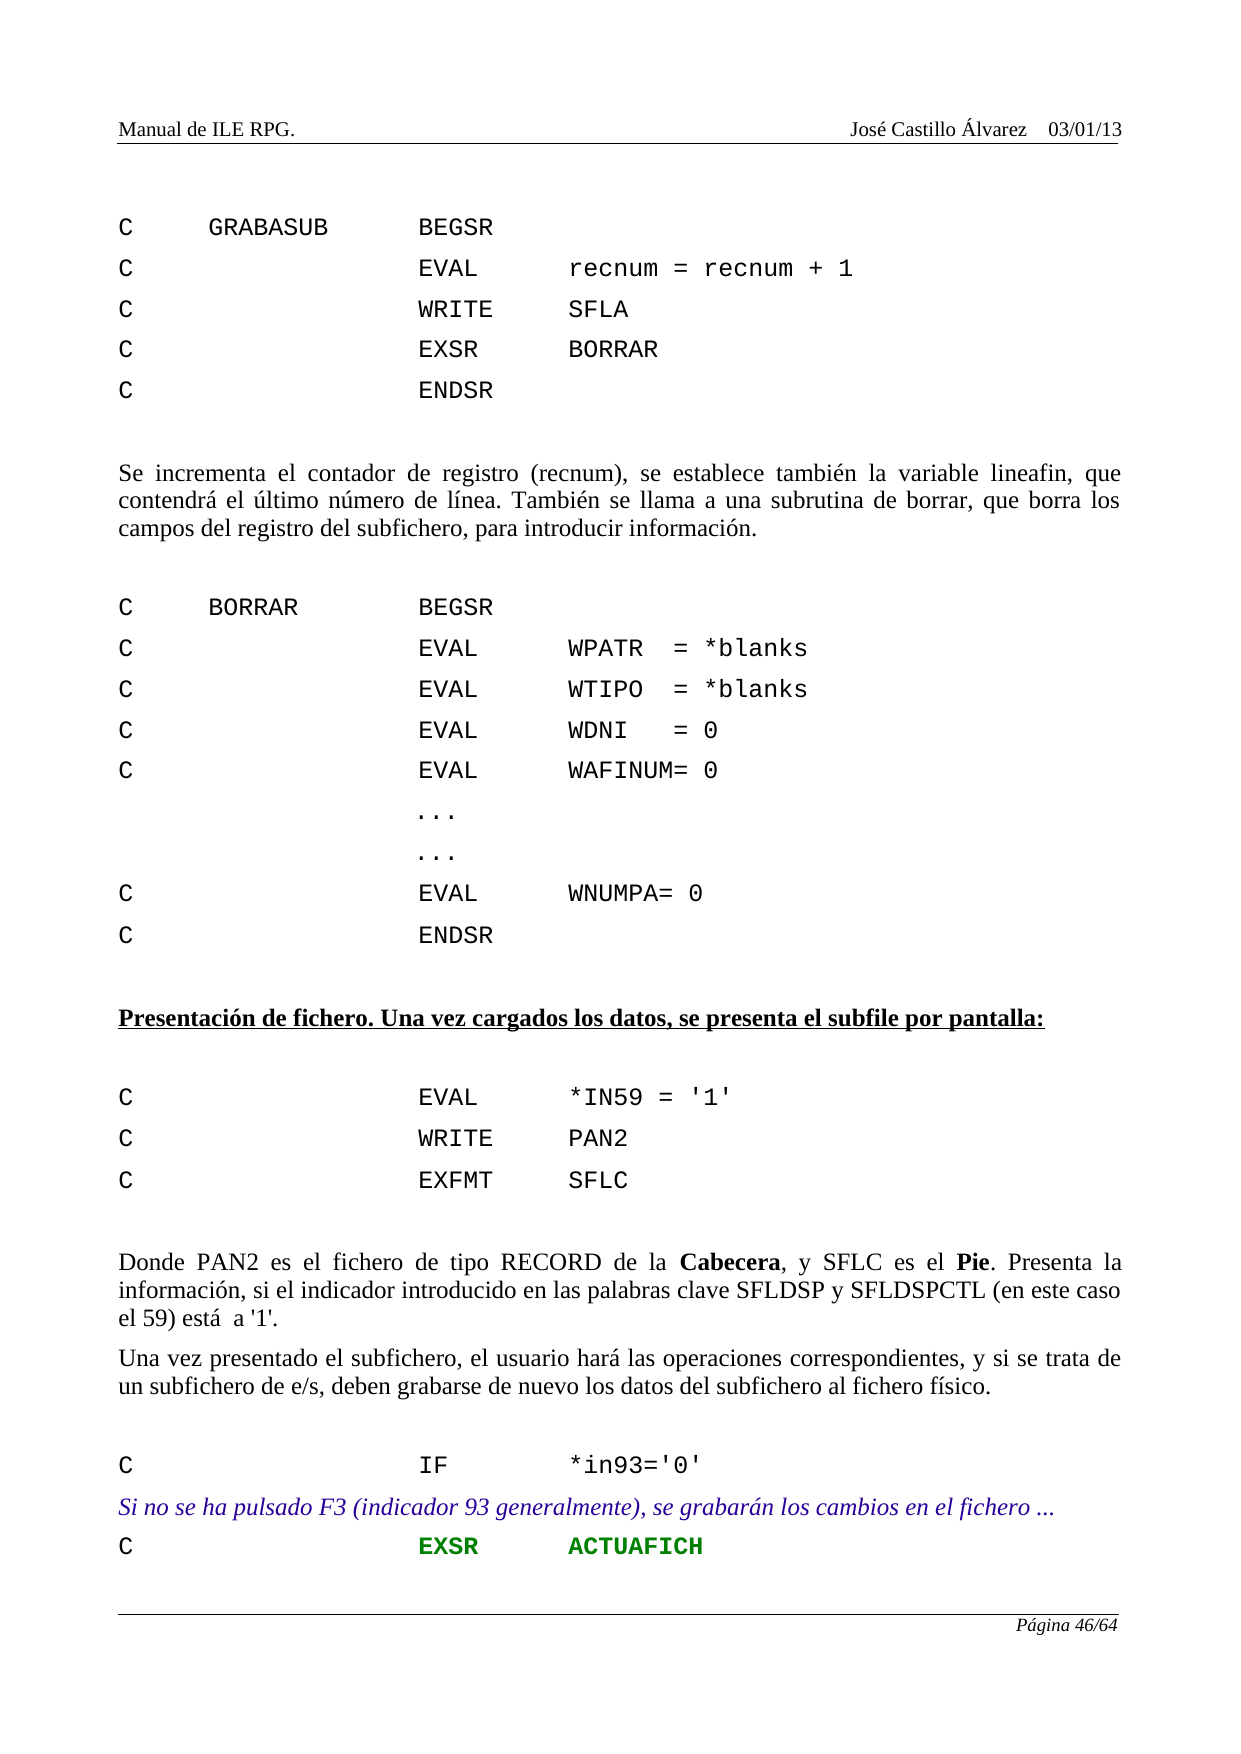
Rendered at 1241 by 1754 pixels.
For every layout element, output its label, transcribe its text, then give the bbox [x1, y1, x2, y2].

text C EVAL WTIPO = *blanks [118, 676, 1122, 705]
text Si no se ha pulsado F3 (indicador 93 generalmente), se grabarán los cambios en el fichero ... [118, 1493, 1122, 1521]
text C EVAL WNUMPA= 0 [118, 881, 1122, 909]
text C IF *in93='0' [118, 1452, 1122, 1481]
text Presentación de fichero. Una vez cargados los datos, se presenta el subfile por pantalla: [118, 1004, 1122, 1032]
text C EVAL WAFINUM= 0 [118, 758, 1122, 786]
text Una vez presentado el subfichero, el usuario hará las operaciones correspondientes, y si se trata de un subfichero de e/s, deben grabarse de nuevo los datos del subfichero al fichero físico. [118, 1344, 1122, 1399]
text C ENDSR [118, 921, 1122, 951]
text C EXFMT SFLC [118, 1166, 1122, 1196]
text C ENDSR [118, 378, 1122, 406]
text C EVAL recnum = recnum + 1 [118, 255, 1122, 284]
text ... [118, 799, 1122, 827]
text C EXSR BORRAR [118, 337, 1122, 365]
text C EXSR ACTUAFICH [118, 1533, 1122, 1562]
text C EVAL *IN59 = '1' [118, 1084, 1122, 1113]
text C GRABASUB BEGSR [118, 214, 1122, 243]
text Se incrementa el contador de registro (recnum), se establece también la variable lineafin, que contendrá el último número de línea. También se llama a una subrutina de borrar, que borra los campos del registro del subfichero, para introducir información. [118, 459, 1122, 542]
text C WRITE SFLA [118, 296, 1122, 324]
text C BORRAR BEGSR [118, 595, 1122, 623]
text Donde PAN2 es el fichero de tipo RECORD de la Cabecera, y SFLC es el Pie. Presenta la información, si el indicador introducido en las palabras clave SFLDSP y SFLDSPCTL (en este caso el 59) está a '1'. [118, 1248, 1122, 1332]
text C EVAL WDNI = 0 [118, 717, 1122, 746]
text ... [118, 840, 1122, 868]
text C EVAL WPATR = *blanks [118, 636, 1122, 664]
text C WRITE PAN2 [118, 1125, 1122, 1153]
